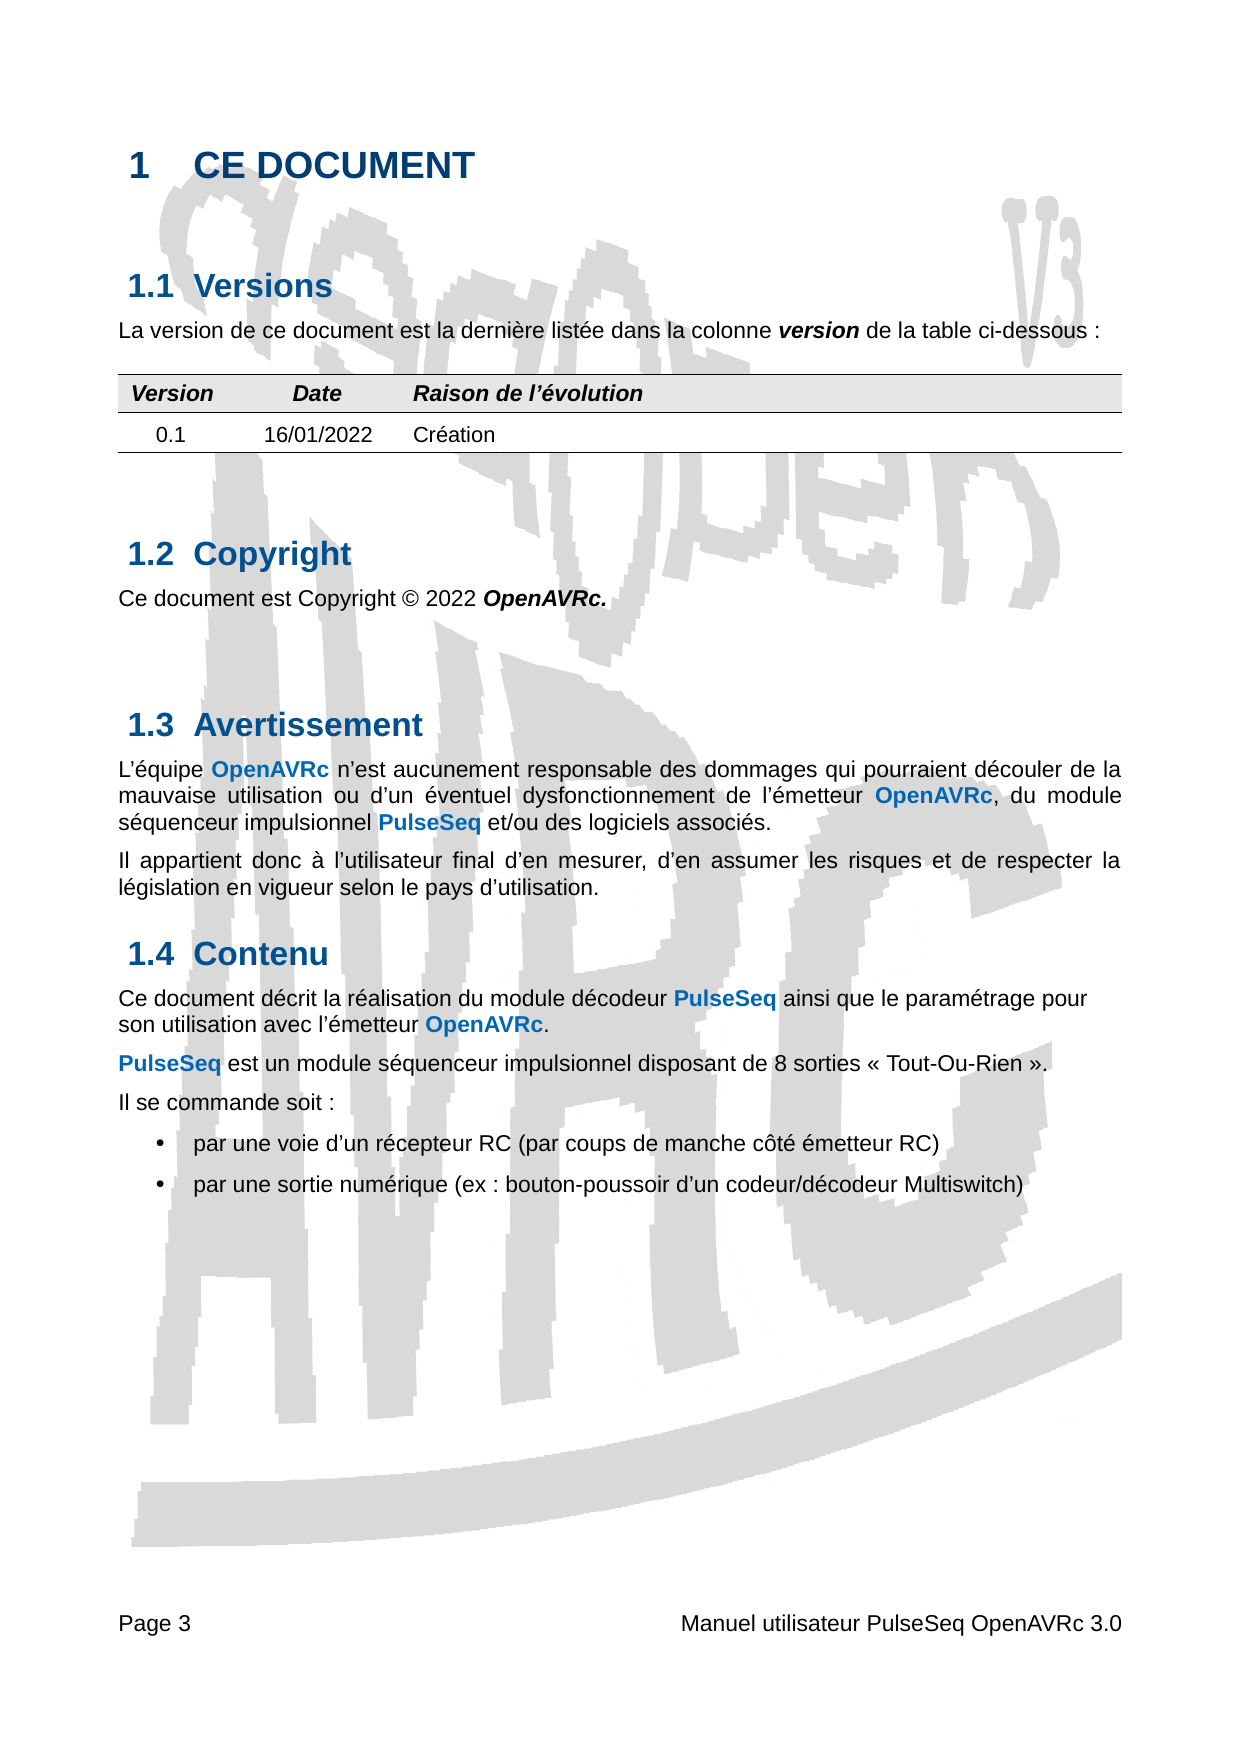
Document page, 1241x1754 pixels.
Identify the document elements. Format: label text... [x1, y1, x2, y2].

table_cell Création [400, 413, 1122, 452]
text PulseSeq est un module séquenceur impulsionnel disposant de 8 sorties « Tout-Ou-Rien ». [118, 1050, 1122, 1076]
subtitle Versions [118, 266, 1122, 305]
table_header Version [118, 375, 236, 412]
text Il appartient donc à l’utilisateur final d’en mesurer, d’en assumer les risques et de respecter la législation en vigueur selon le pays d’utilisation. [118, 847, 1122, 900]
text La version de ce document est la dernière listée dans la colonne version de la table ci-dessous : [118, 317, 1122, 344]
table_cell 0.1 [118, 413, 236, 452]
subtitle Copyright [118, 533, 1122, 572]
subtitle Avertissement [118, 705, 1122, 743]
table_cell 16/01/2022 [236, 413, 400, 452]
table_header Date [236, 375, 400, 412]
text Il se commande soit : [118, 1089, 1122, 1115]
list par une sortie numérique (ex : bouton-poussoir d’un codeur/décodeur Multiswitch) [156, 1169, 1122, 1198]
text Ce document décrit la réalisation du module décodeur PulseSeq ainsi que le paramétrage pour son utilisation avec l’émetteur OpenAVRc. [118, 985, 1122, 1037]
text L’équipe OpenAVRc n’est aucunement responsable des dommages qui pourraient découler de la mauvaise utilisation ou d’un éventuel dysfonctionnement de l’émetteur OpenAVRc, du module séquenceur impulsionnel PulseSeq et/ou des logiciels associés. [118, 756, 1122, 835]
list par une voie d’un récepteur RC (par coups de manche côté émetteur RC) [156, 1128, 1122, 1156]
subtitle CE DOCUMENT [118, 143, 1122, 187]
table_header Raison de l’évolution [400, 375, 1122, 412]
subtitle Contenu [118, 933, 1122, 972]
text Ce document est Copyright © 2022 OpenAVRc. [118, 584, 1122, 611]
